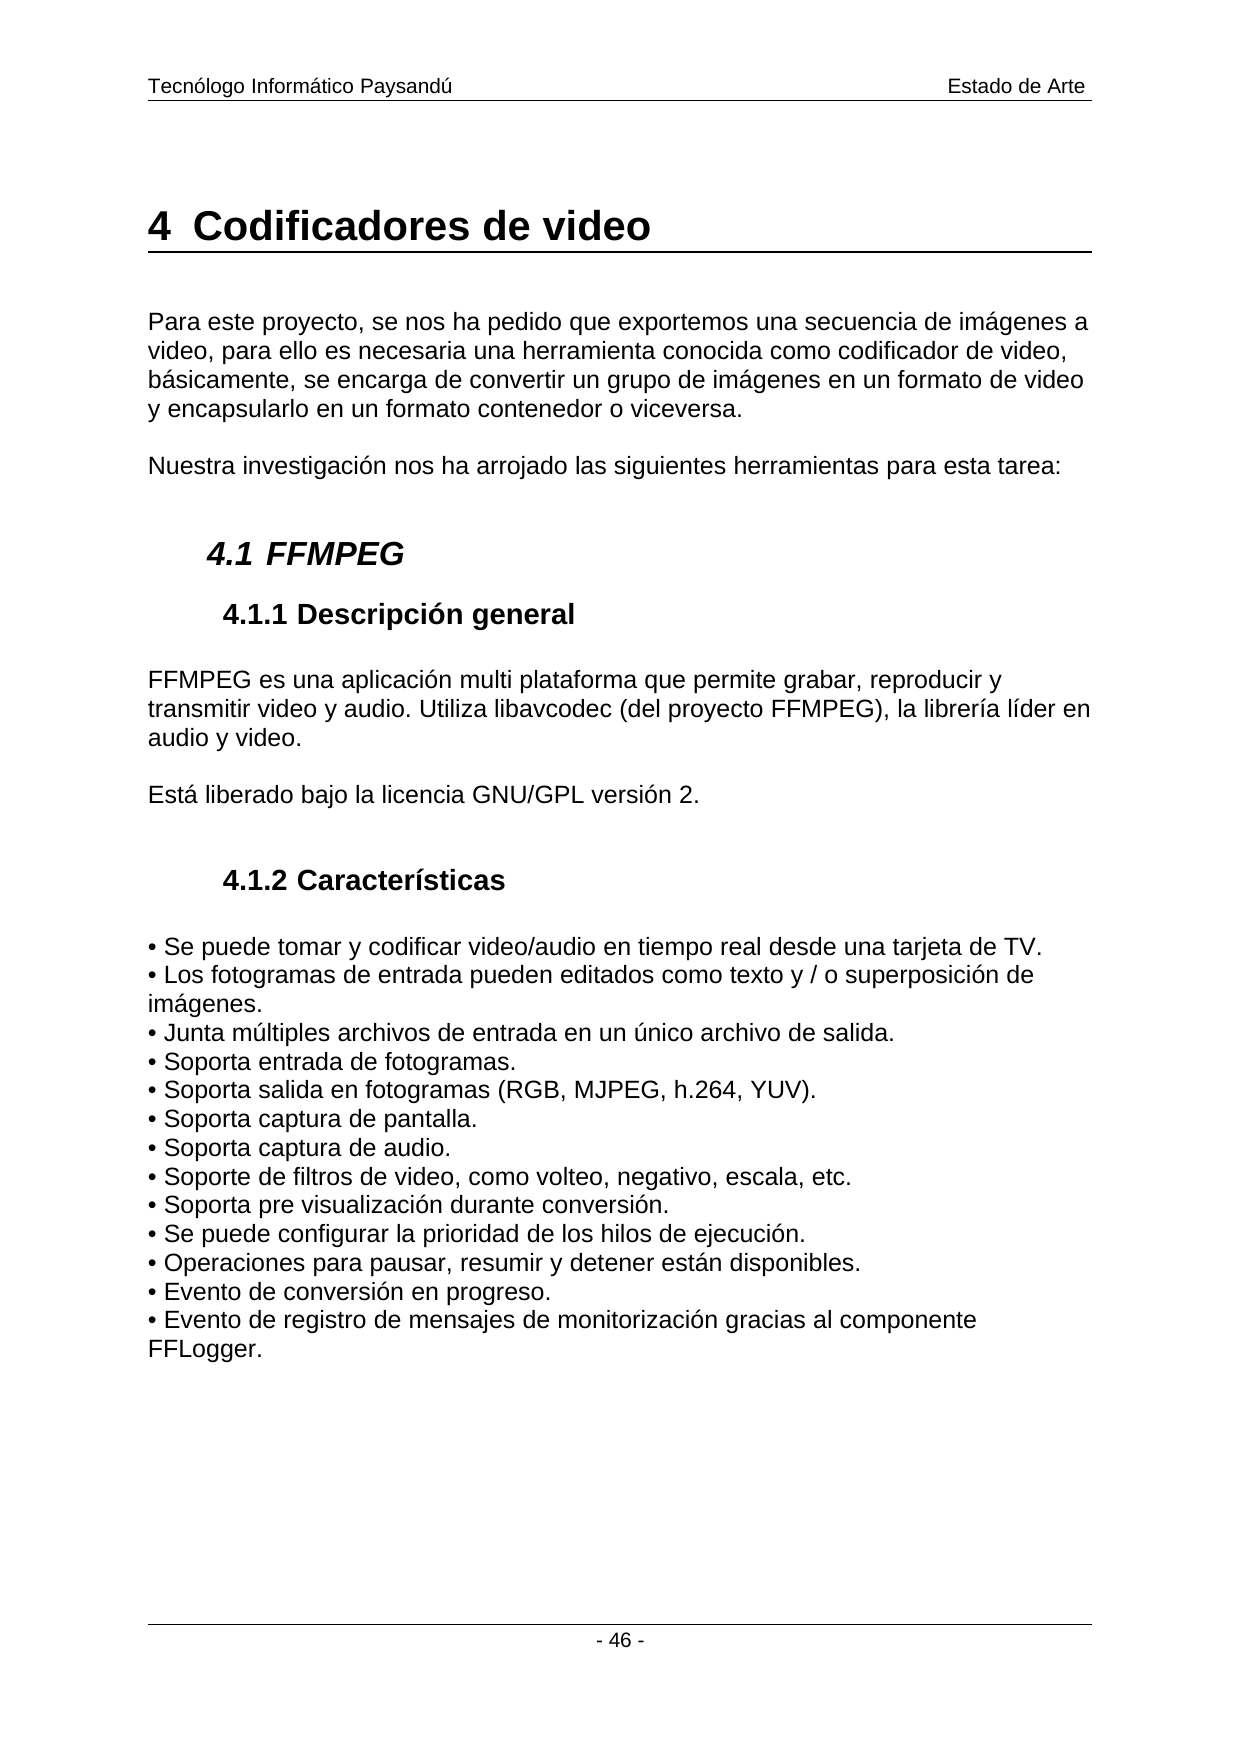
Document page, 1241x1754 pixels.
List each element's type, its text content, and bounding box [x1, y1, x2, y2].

text • Soporte de filtros de video, como volteo, negativo, escala, etc. [148, 1162, 1092, 1190]
text • Evento de conversión en progreso. [148, 1277, 1092, 1305]
subtitle Descripción general [223, 597, 1092, 631]
text • Soporta entrada de fotogramas. [148, 1047, 1092, 1075]
text • Se puede tomar y codificar video/audio en tiempo real desde una tarjeta de TV. [148, 932, 1092, 960]
text • Evento de registro de mensajes de monitorización gracias al componente FFLogger. [148, 1305, 1092, 1363]
text • Soporta pre visualización durante conversión. [148, 1190, 1092, 1219]
text • Operaciones para pausar, resumir y detener están disponibles. [148, 1248, 1092, 1277]
text Está liberado bajo la licencia GNU/GPL versión 2. [148, 781, 1092, 809]
text Nuestra investigación nos ha arrojado las siguientes herramientas para esta tarea: [148, 451, 1092, 480]
text FFMPEG es una aplicación multi plataforma que permite grabar, reproducir y transmitir video y audio. Utiliza libavcodec (del proyecto FFMPEG), la librería líder en audio y video. [148, 666, 1092, 752]
text • Junta múltiples archivos de entrada en un único archivo de salida. [148, 1018, 1092, 1047]
subtitle Características [223, 863, 1092, 897]
subtitle Codificadores de video [148, 201, 1092, 251]
text • Soporta salida en fotogramas (RGB, MJPEG, h.264, YUV). [148, 1075, 1092, 1104]
text Para este proyecto, se nos ha pedido que exportemos una secuencia de imágenes a video, para ello es necesaria una herramienta conocida como codificador de video, básicamente, se encarga de convertir un grupo de imágenes en un formato de video y encapsularlo en un formato contenedor o viceversa. [148, 307, 1092, 422]
text • Soporta captura de audio. [148, 1133, 1092, 1162]
text • Soporta captura de pantalla. [148, 1104, 1092, 1133]
text • Se puede configurar la prioridad de los hilos de ejecución. [148, 1219, 1092, 1248]
subtitle FFMPEG [207, 533, 1092, 572]
text • Los fotogramas de entrada pueden editados como texto y / o superposición de imágenes. [148, 960, 1092, 1018]
